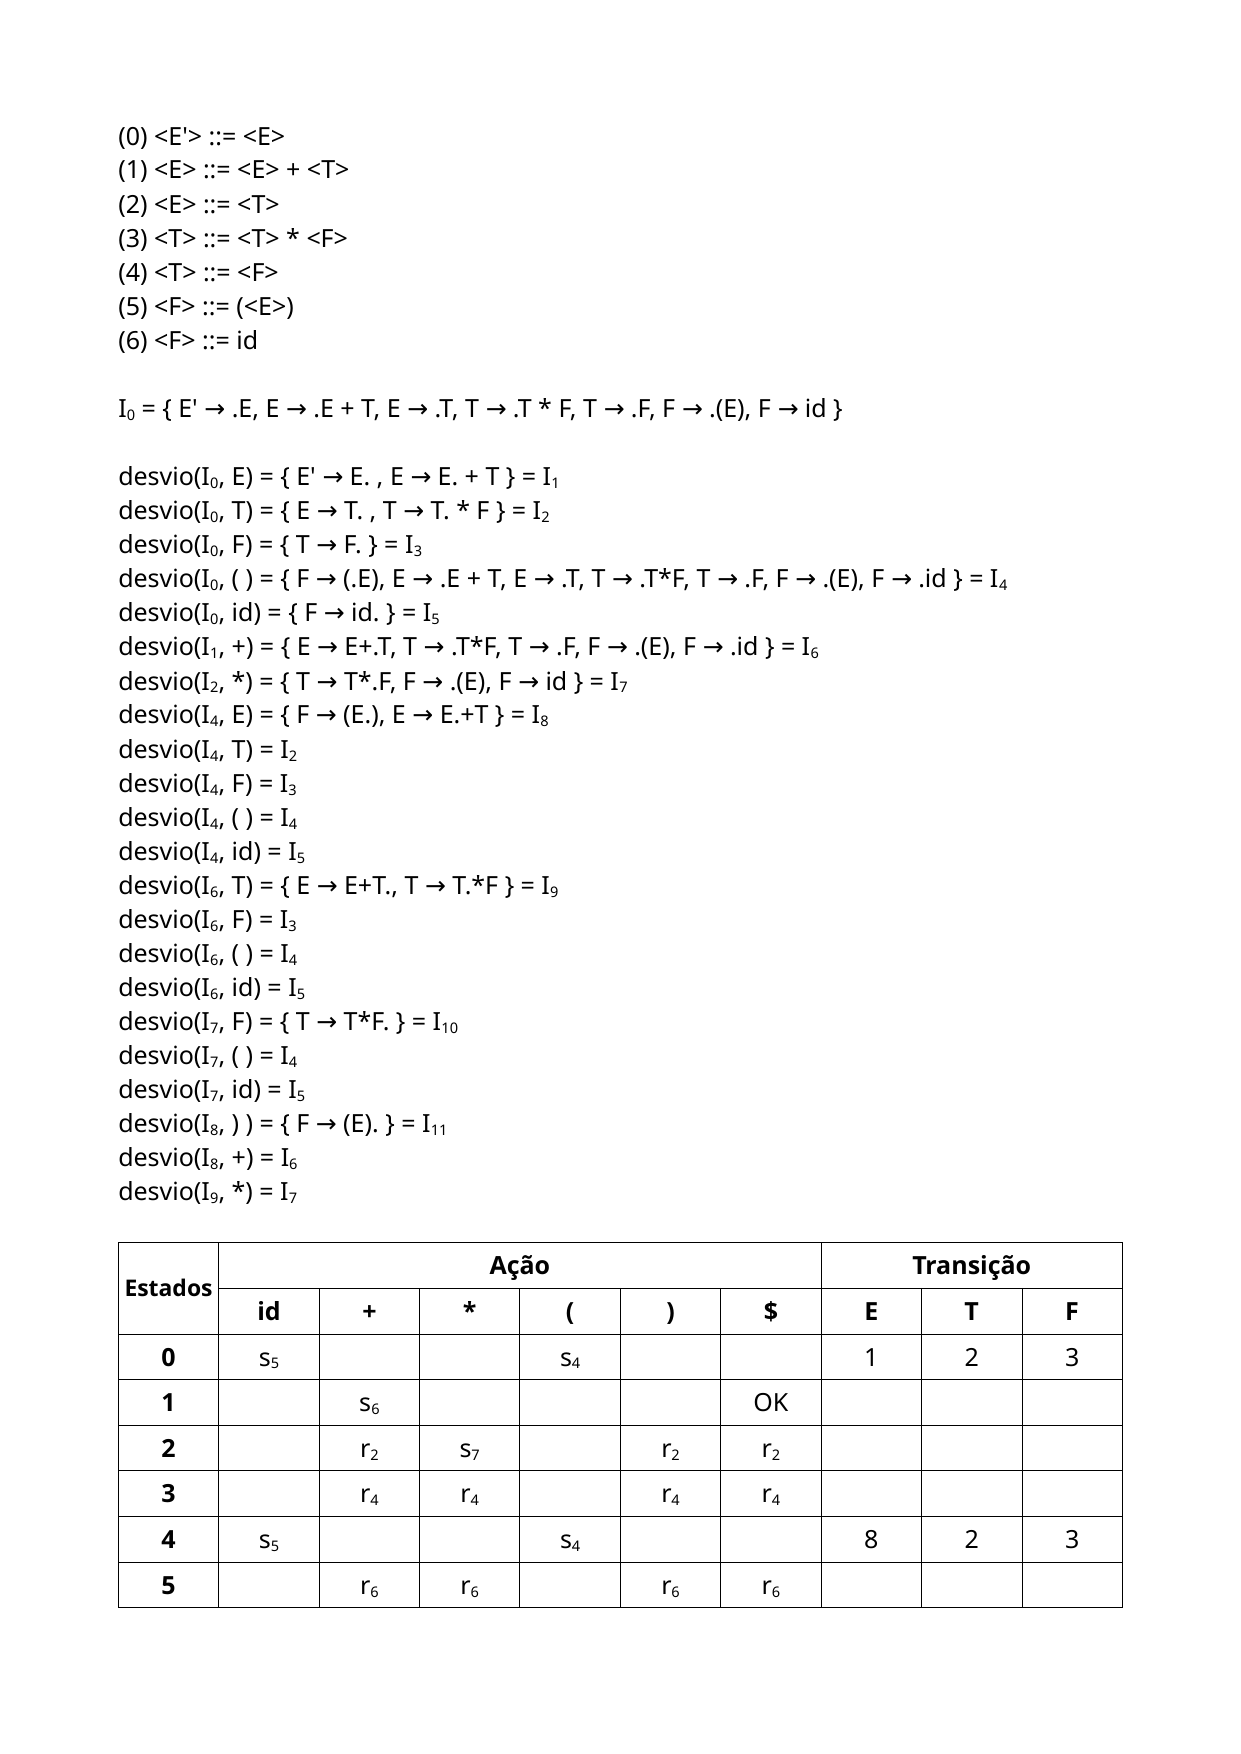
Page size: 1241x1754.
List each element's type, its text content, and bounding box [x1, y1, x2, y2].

table_cell s4 [520, 1335, 620, 1379]
table_cell [822, 1426, 921, 1470]
table_cell [1023, 1471, 1122, 1516]
text desvio(I9, *) = I7 [118, 1174, 1122, 1208]
table_cell [520, 1563, 620, 1607]
table_cell s5 [219, 1517, 319, 1562]
table_cell [320, 1517, 419, 1562]
table_cell [420, 1517, 519, 1562]
text I0 = { E' → .E, E → .E + T, E → .T, T → .T * F, T → .F, F → .(E), F → id } [118, 391, 1122, 425]
table_cell r4 [320, 1471, 419, 1516]
table_cell [621, 1335, 720, 1379]
text desvio(I0, id) = { F → id. } = I5 [118, 595, 1122, 629]
text desvio(I1, +) = { E → E+.T, T → .T*F, T → .F, F → .(E), F → .id } = I6 [118, 629, 1122, 663]
table_cell ( [520, 1289, 620, 1333]
text (5) <F> ::= (<E>) [118, 288, 1122, 322]
table_cell E [822, 1289, 921, 1333]
table_cell [219, 1563, 319, 1607]
text desvio(I0, E) = { E' → E. , E → E. + T } = I1 [118, 459, 1122, 493]
table_cell [1023, 1426, 1122, 1470]
table_cell [621, 1380, 720, 1425]
table_cell s6 [320, 1380, 419, 1425]
table_cell id [219, 1289, 319, 1333]
table_cell 1 [822, 1335, 921, 1379]
table_cell T [922, 1289, 1022, 1333]
text desvio(I6, F) = I3 [118, 902, 1122, 936]
text desvio(I2, *) = { T → T*.F, F → .(E), F → id } = I7 [118, 663, 1122, 697]
table_cell [219, 1380, 319, 1425]
table_cell [420, 1380, 519, 1425]
table_cell [320, 1335, 419, 1379]
text desvio(I4, E) = { F → (E.), E → E.+T } = I8 [118, 697, 1122, 731]
table_cell [721, 1335, 821, 1379]
table_cell 5 [119, 1563, 218, 1607]
table_cell s7 [420, 1426, 519, 1470]
table_cell [922, 1426, 1022, 1470]
table_cell 3 [1023, 1335, 1122, 1379]
table_cell r2 [721, 1426, 821, 1470]
table_cell r6 [721, 1563, 821, 1607]
table_cell [922, 1380, 1022, 1425]
text (1) <E> ::= <E> + <T> [118, 152, 1122, 186]
table_cell r2 [320, 1426, 419, 1470]
table_cell r2 [621, 1426, 720, 1470]
table_cell + [320, 1289, 419, 1333]
table_cell 2 [922, 1335, 1022, 1379]
table_cell * [420, 1289, 519, 1333]
text desvio(I6, id) = I5 [118, 970, 1122, 1004]
text desvio(I7, F) = { T → T*F. } = I10 [118, 1004, 1122, 1038]
text (4) <T> ::= <F> [118, 254, 1122, 288]
table_cell [822, 1471, 921, 1516]
text desvio(I8, ) ) = { F → (E). } = I11 [118, 1106, 1122, 1140]
text desvio(I4, T) = I2 [118, 731, 1122, 765]
table_cell [922, 1471, 1022, 1516]
table_cell [1023, 1563, 1122, 1607]
table_cell 2 [922, 1517, 1022, 1562]
table_cell [520, 1380, 620, 1425]
table_cell 3 [119, 1471, 218, 1516]
table_cell 3 [1023, 1517, 1122, 1562]
table_cell $ [721, 1289, 821, 1333]
text (0) <E'> ::= <E> [118, 118, 1122, 152]
text desvio(I4, id) = I5 [118, 833, 1122, 867]
table_cell r6 [320, 1563, 419, 1607]
text desvio(I8, +) = I6 [118, 1140, 1122, 1174]
table_cell [219, 1471, 319, 1516]
table_cell [922, 1563, 1022, 1607]
text desvio(I6, ( ) = I4 [118, 936, 1122, 970]
text desvio(I7, id) = I5 [118, 1072, 1122, 1106]
table_cell OK [721, 1380, 821, 1425]
table_cell r6 [621, 1563, 720, 1607]
table_cell r4 [621, 1471, 720, 1516]
table_cell F [1023, 1289, 1122, 1333]
table_cell s5 [219, 1335, 319, 1379]
text (3) <T> ::= <T> * <F> [118, 220, 1122, 254]
table_cell [822, 1563, 921, 1607]
table_cell [1023, 1380, 1122, 1425]
text desvio(I4, F) = I3 [118, 765, 1122, 799]
table_cell [420, 1335, 519, 1379]
text desvio(I4, ( ) = I4 [118, 799, 1122, 833]
table_cell [721, 1517, 821, 1562]
table_cell 2 [119, 1426, 218, 1470]
text (6) <F> ::= id [118, 322, 1122, 357]
text desvio(I0, T) = { E → T. , T → T. * F } = I2 [118, 493, 1122, 527]
text (2) <E> ::= <T> [118, 186, 1122, 220]
table_cell 4 [119, 1517, 218, 1562]
table_cell 0 [119, 1335, 218, 1379]
table_header Ação [219, 1243, 821, 1288]
table_cell r6 [420, 1563, 519, 1607]
table_cell r4 [721, 1471, 821, 1516]
text desvio(I6, T) = { E → E+T., T → T.*F } = I9 [118, 867, 1122, 902]
table_cell [520, 1471, 620, 1516]
table_cell ) [621, 1289, 720, 1333]
table_cell r4 [420, 1471, 519, 1516]
text desvio(I0, F) = { T → F. } = I3 [118, 527, 1122, 561]
table_cell s4 [520, 1517, 620, 1562]
text desvio(I7, ( ) = I4 [118, 1038, 1122, 1072]
table_cell [822, 1380, 921, 1425]
table_cell [219, 1426, 319, 1470]
table_header Transição [822, 1243, 1122, 1288]
table_cell 1 [119, 1380, 218, 1425]
table_cell [520, 1426, 620, 1470]
table_cell 8 [822, 1517, 921, 1562]
table_cell [621, 1517, 720, 1562]
text desvio(I0, ( ) = { F → (.E), E → .E + T, E → .T, T → .T*F, T → .F, F → .(E), F → .id } = I4 [118, 561, 1122, 595]
table_header Estados [119, 1243, 218, 1333]
